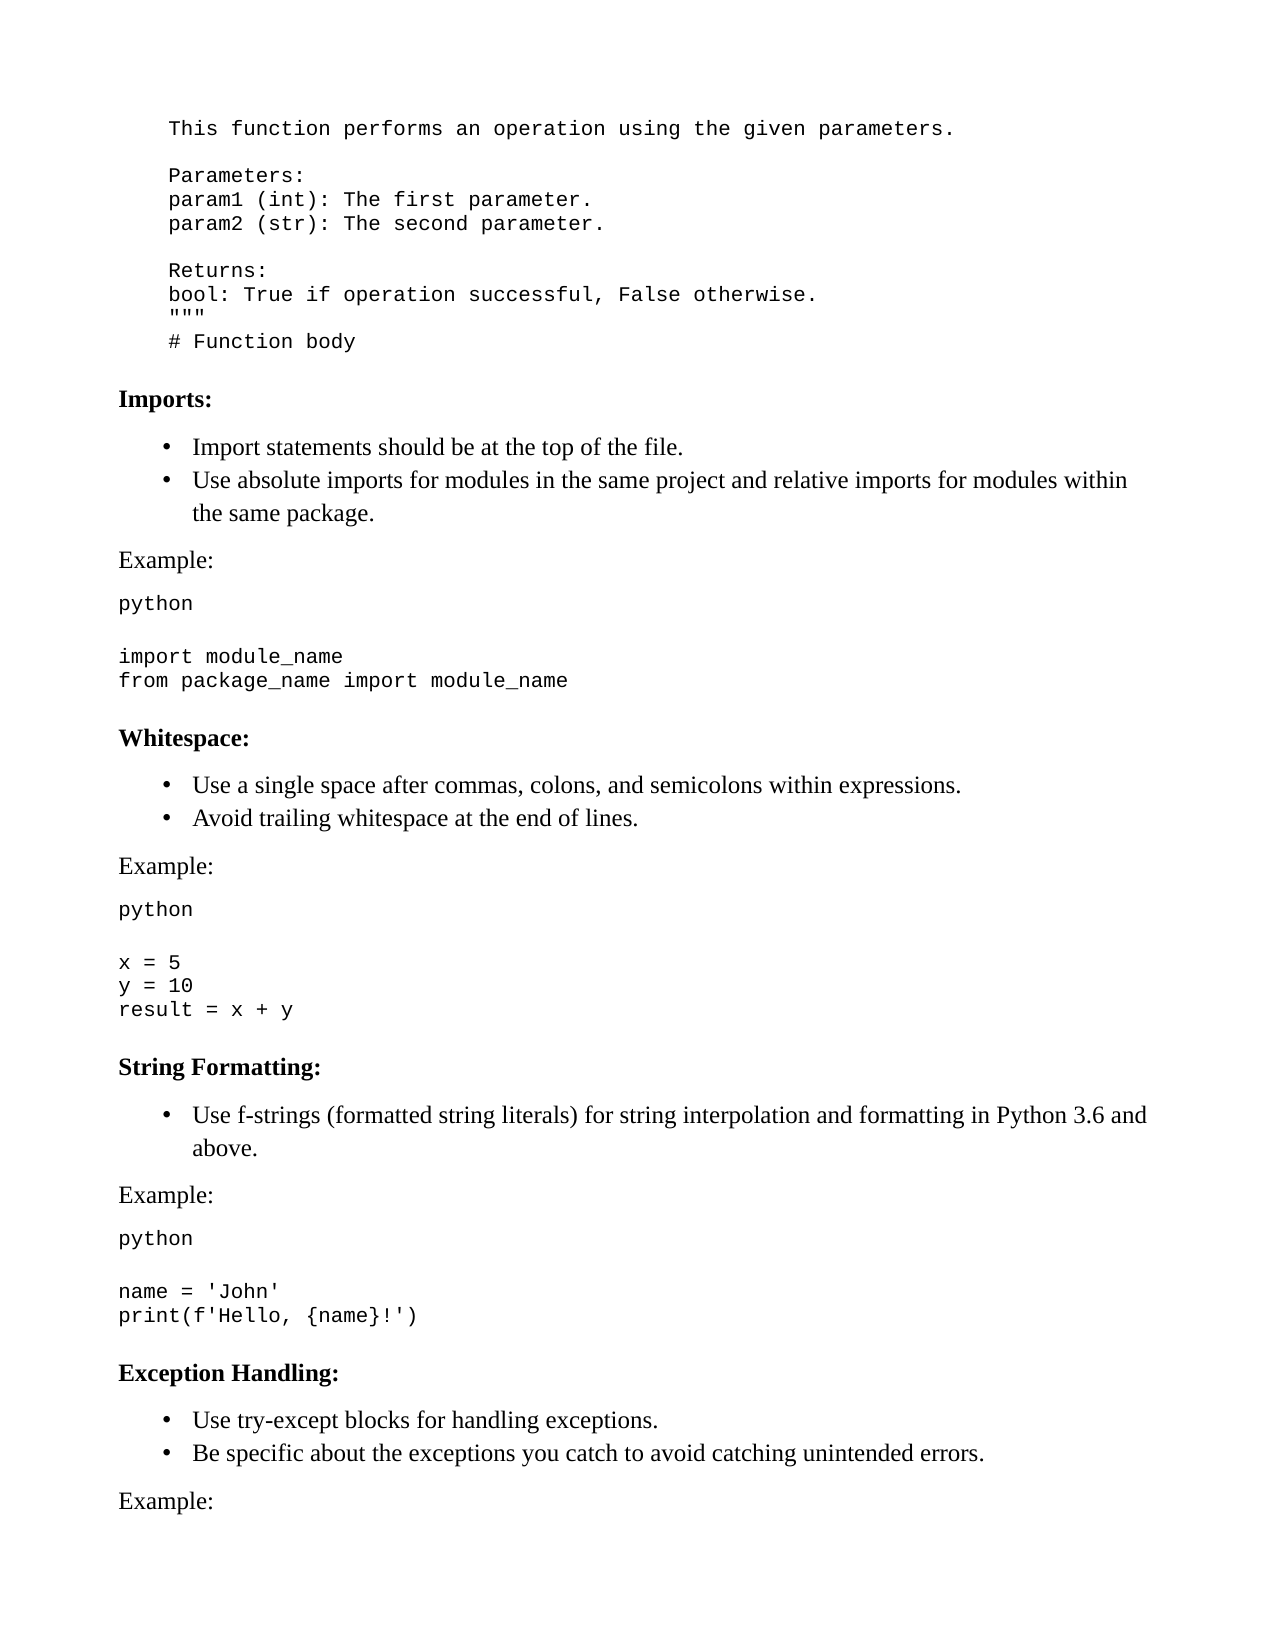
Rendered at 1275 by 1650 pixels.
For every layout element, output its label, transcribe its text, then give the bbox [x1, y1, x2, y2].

text Parameters: [118, 165, 1157, 189]
text python [118, 1228, 1157, 1252]
text Exception Handling: [118, 1358, 1157, 1387]
text result = x + y [118, 999, 1157, 1023]
text Whitespace: [118, 723, 1157, 752]
list Avoid trailing whitespace at the end of lines. [162, 803, 1157, 832]
text name = 'John' [118, 1281, 1157, 1305]
text Example: [118, 851, 1157, 880]
text Imports: [118, 384, 1157, 413]
list Use absolute imports for modules in the same project and relative imports for modules within the same package. [162, 465, 1157, 526]
text Example: [118, 545, 1157, 574]
text Example: [118, 1486, 1157, 1515]
list Use try-except blocks for handling exceptions. [162, 1406, 1157, 1434]
text Example: [118, 1180, 1157, 1209]
text python [118, 899, 1157, 922]
text """ [118, 307, 1157, 331]
text param2 (str): The second parameter. [118, 213, 1157, 236]
text # Function body [118, 331, 1157, 354]
text Returns: [118, 260, 1157, 284]
text import module_name [118, 646, 1157, 670]
list Use a single space after commas, colons, and semicolons within expressions. [162, 770, 1157, 799]
text print(f'Hello, {name}!') [118, 1305, 1157, 1328]
text This function performs an operation using the given parameters. [118, 118, 1157, 142]
list Be specific about the exceptions you catch to avoid catching unintended errors. [162, 1438, 1157, 1467]
text String Formatting: [118, 1052, 1157, 1081]
text y = 10 [118, 975, 1157, 999]
text x = 5 [118, 952, 1157, 975]
text from package_name import module_name [118, 670, 1157, 693]
text bool: True if operation successful, False otherwise. [118, 284, 1157, 307]
text param1 (int): The first parameter. [118, 189, 1157, 213]
text python [118, 593, 1157, 617]
list Import statements should be at the top of the file. [162, 432, 1157, 460]
list Use f-strings (formatted string literals) for string interpolation and formatting in Python 3.6 and above. [162, 1100, 1157, 1162]
